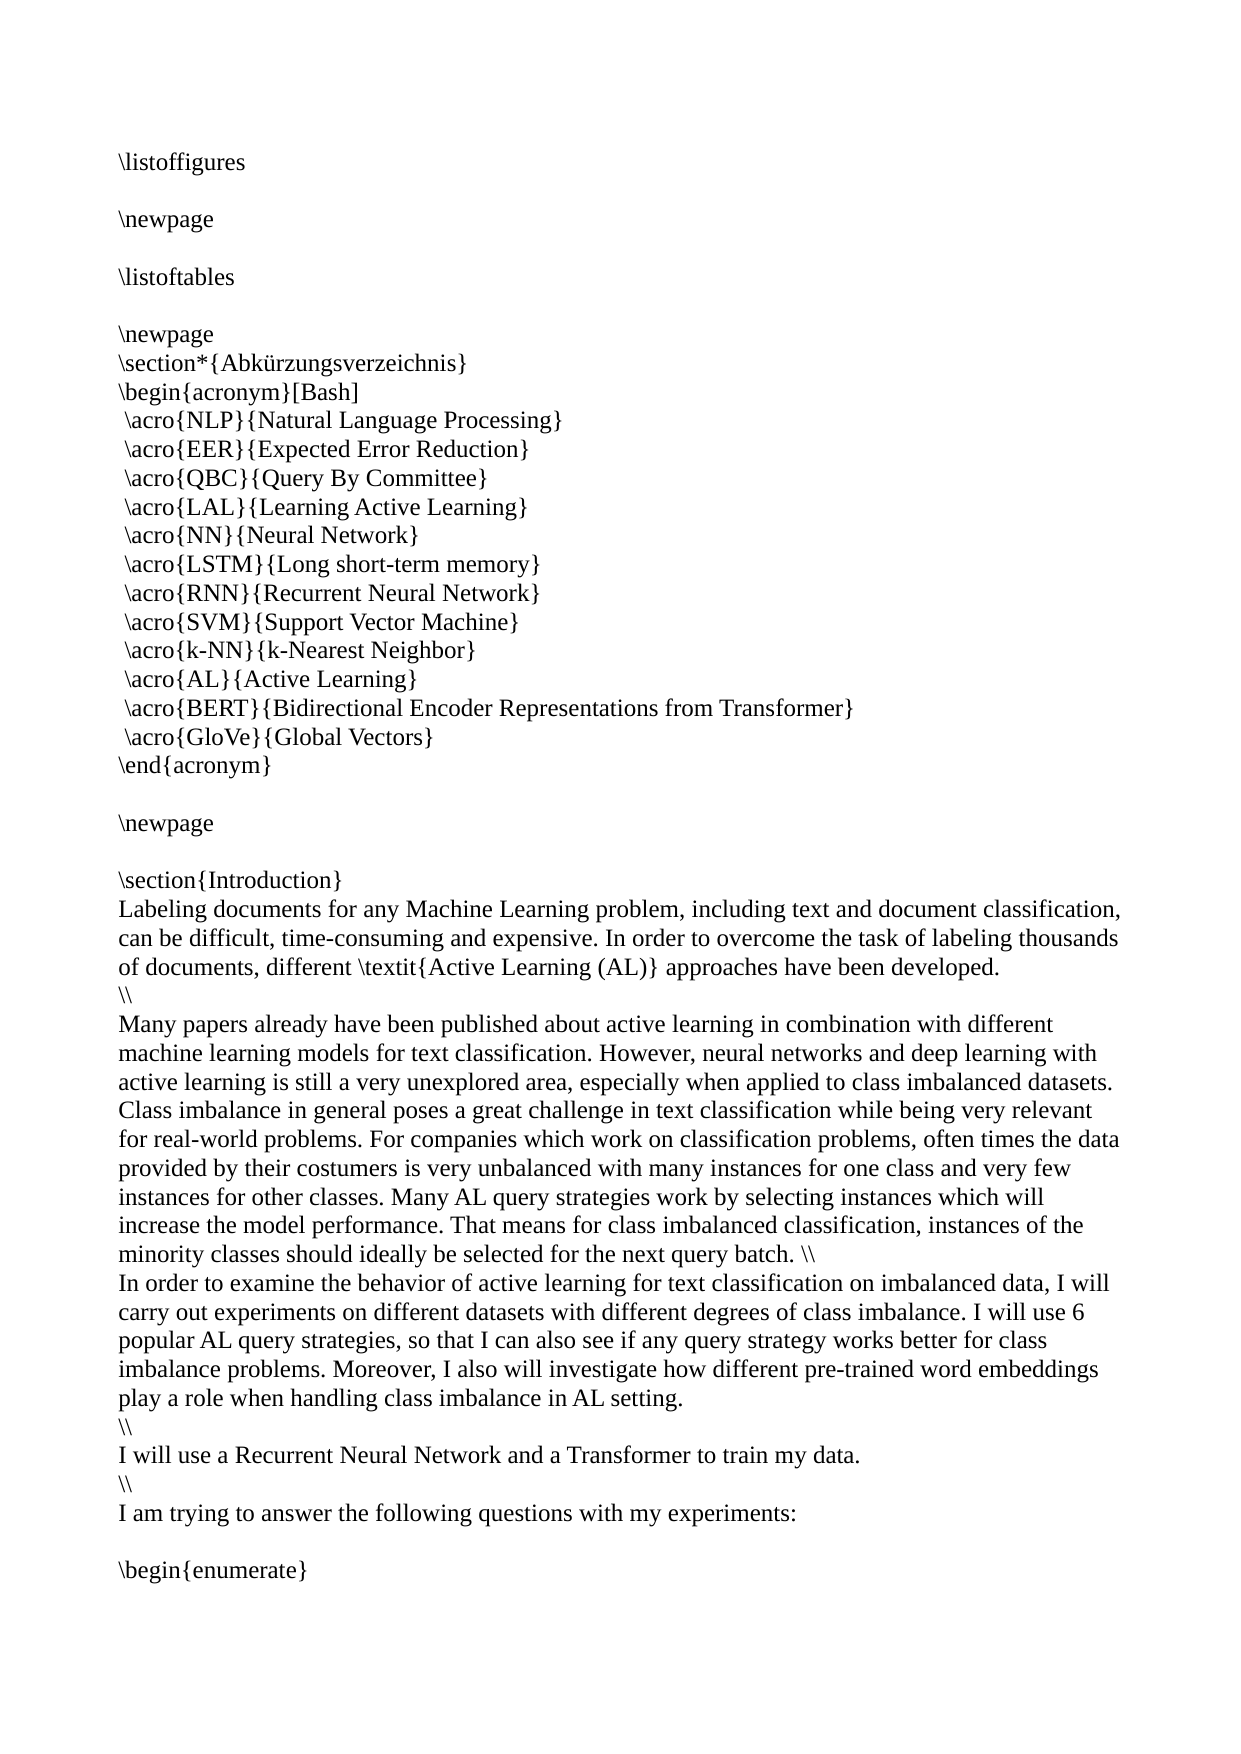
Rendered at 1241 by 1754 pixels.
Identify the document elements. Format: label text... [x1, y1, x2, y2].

text \acro{RNN}{Recurrent Neural Network} [118, 578, 1122, 607]
text \newpage [118, 204, 1122, 233]
text \acro{SVM}{Support Vector Machine} [118, 607, 1122, 636]
text \\ [118, 1469, 1122, 1498]
text \acro{EER}{Expected Error Reduction} [118, 434, 1122, 463]
text \acro{NLP}{Natural Language Processing} [118, 406, 1122, 434]
text \acro{NN}{Neural Network} [118, 521, 1122, 549]
text \acro{AL}{Active Learning} [118, 664, 1122, 693]
text \newpage [118, 319, 1122, 348]
text I am trying to answer the following questions with my experiments: [118, 1498, 1122, 1527]
text \section{Introduction} [118, 866, 1122, 894]
text \acro{BERT}{Bidirectional Encoder Representations from Transformer} [118, 693, 1122, 722]
text \\ [118, 981, 1122, 1009]
text \acro{QBC}{Query By Committee} [118, 463, 1122, 492]
text Many papers already have been published about active learning in combination with different machine learning models for text classification. However, neural networks and deep learning with active learning is still a very unexplored area, especially when applied to class imbalanced datasets. Class imbalance in general poses a great challenge in text classification while being very relevant for real-world problems. For companies which work on classification problems, often times the data provided by their costumers is very unbalanced with many instances for one class and very few instances for other classes. Many AL query strategies work by selecting instances which will increase the model performance. That means for class imbalanced classification, instances of the minority classes should ideally be selected for the next query batch. \\ [118, 1009, 1122, 1268]
text \end{acronym} [118, 751, 1122, 779]
text \begin{acronym}[Bash] [118, 377, 1122, 406]
text \section*{Abkürzungsverzeichnis} [118, 348, 1122, 377]
text \acro{LAL}{Learning Active Learning} [118, 492, 1122, 521]
text \\ [118, 1412, 1122, 1441]
text \newpage [118, 808, 1122, 837]
text \listoffigures [118, 147, 1122, 176]
text \acro{GloVe}{Global Vectors} [118, 722, 1122, 751]
text Labeling documents for any Machine Learning problem, including text and document classification, can be difficult, time-consuming and expensive. In order to overcome the task of labeling thousands of documents, different \textit{Active Learning (AL)} approaches have been developed. [118, 894, 1122, 981]
text I will use a Recurrent Neural Network and a Transformer to train my data. [118, 1441, 1122, 1469]
text In order to examine the behavior of active learning for text classification on imbalanced data, I will carry out experiments on different datasets with different degrees of class imbalance. I will use 6 popular AL query strategies, so that I can also see if any query strategy works better for class imbalance problems. Moreover, I also will investigate how different pre-trained word embeddings play a role when handling class imbalance in AL setting. [118, 1268, 1122, 1412]
text \acro{LSTM}{Long short-term memory} [118, 549, 1122, 578]
text \begin{enumerate} [118, 1556, 1122, 1584]
text \listoftables [118, 262, 1122, 291]
text \acro{k-NN}{k-Nearest Neighbor} [118, 636, 1122, 664]
